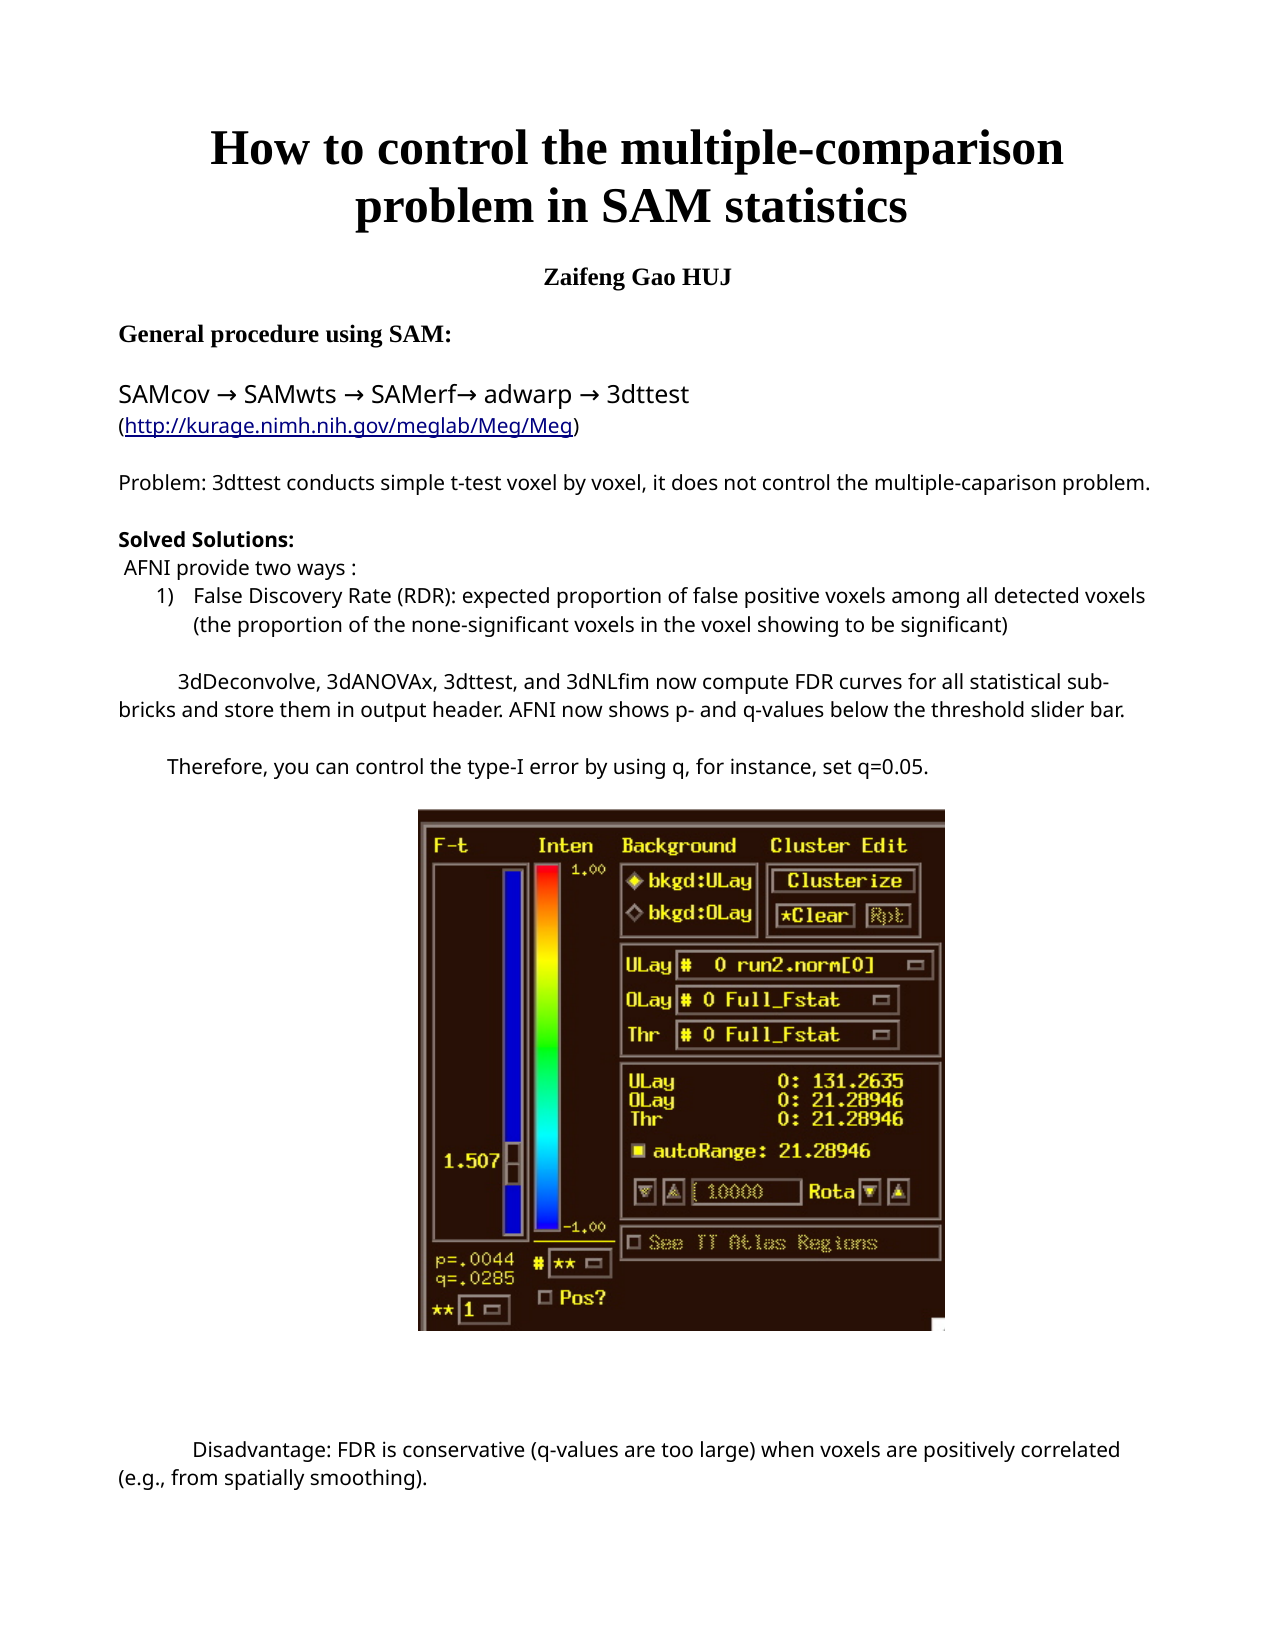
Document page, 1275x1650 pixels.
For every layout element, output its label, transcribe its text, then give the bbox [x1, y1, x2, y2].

text Zaifeng Gao HUJ [118, 262, 1157, 291]
text General procedure using SAM: [118, 319, 1157, 348]
text Therefore, you can control the type-I error by using q, for instance, set q=0.05. [118, 752, 1157, 781]
text Disadvantage: FDR is conservative (q-values are too large) when voxels are positively correlated (e.g., from spatially smoothing). [118, 1435, 1157, 1492]
text SAMcov → SAMwts → SAMerf→ adwarp → 3dttest [118, 377, 1157, 411]
text (http://kurage.nimh.nih.gov/meglab/Meg/Meg) [118, 411, 1157, 439]
list False Discovery Rate (RDR): expected proportion of false positive voxels among all detected voxels (the proportion of the none-significant voxels in the voxel showing to be significant) [156, 582, 1157, 638]
text How to control the multiple-comparison problem in SAM statistics [118, 118, 1157, 233]
text 3dDeconvolve, 3dANOVAx, 3dttest, and 3dNLfim now compute FDR curves for all statistical sub-bricks and store them in output header. AFNI now shows p- and q-values below the threshold slider bar. [118, 667, 1157, 724]
text Problem: 3dttest conducts simple t-test voxel by voxel, it does not control the multiple-caparison problem. [118, 468, 1157, 496]
text Solved Solutions: [118, 525, 1157, 553]
text AFNI provide two ways : [118, 553, 1157, 582]
